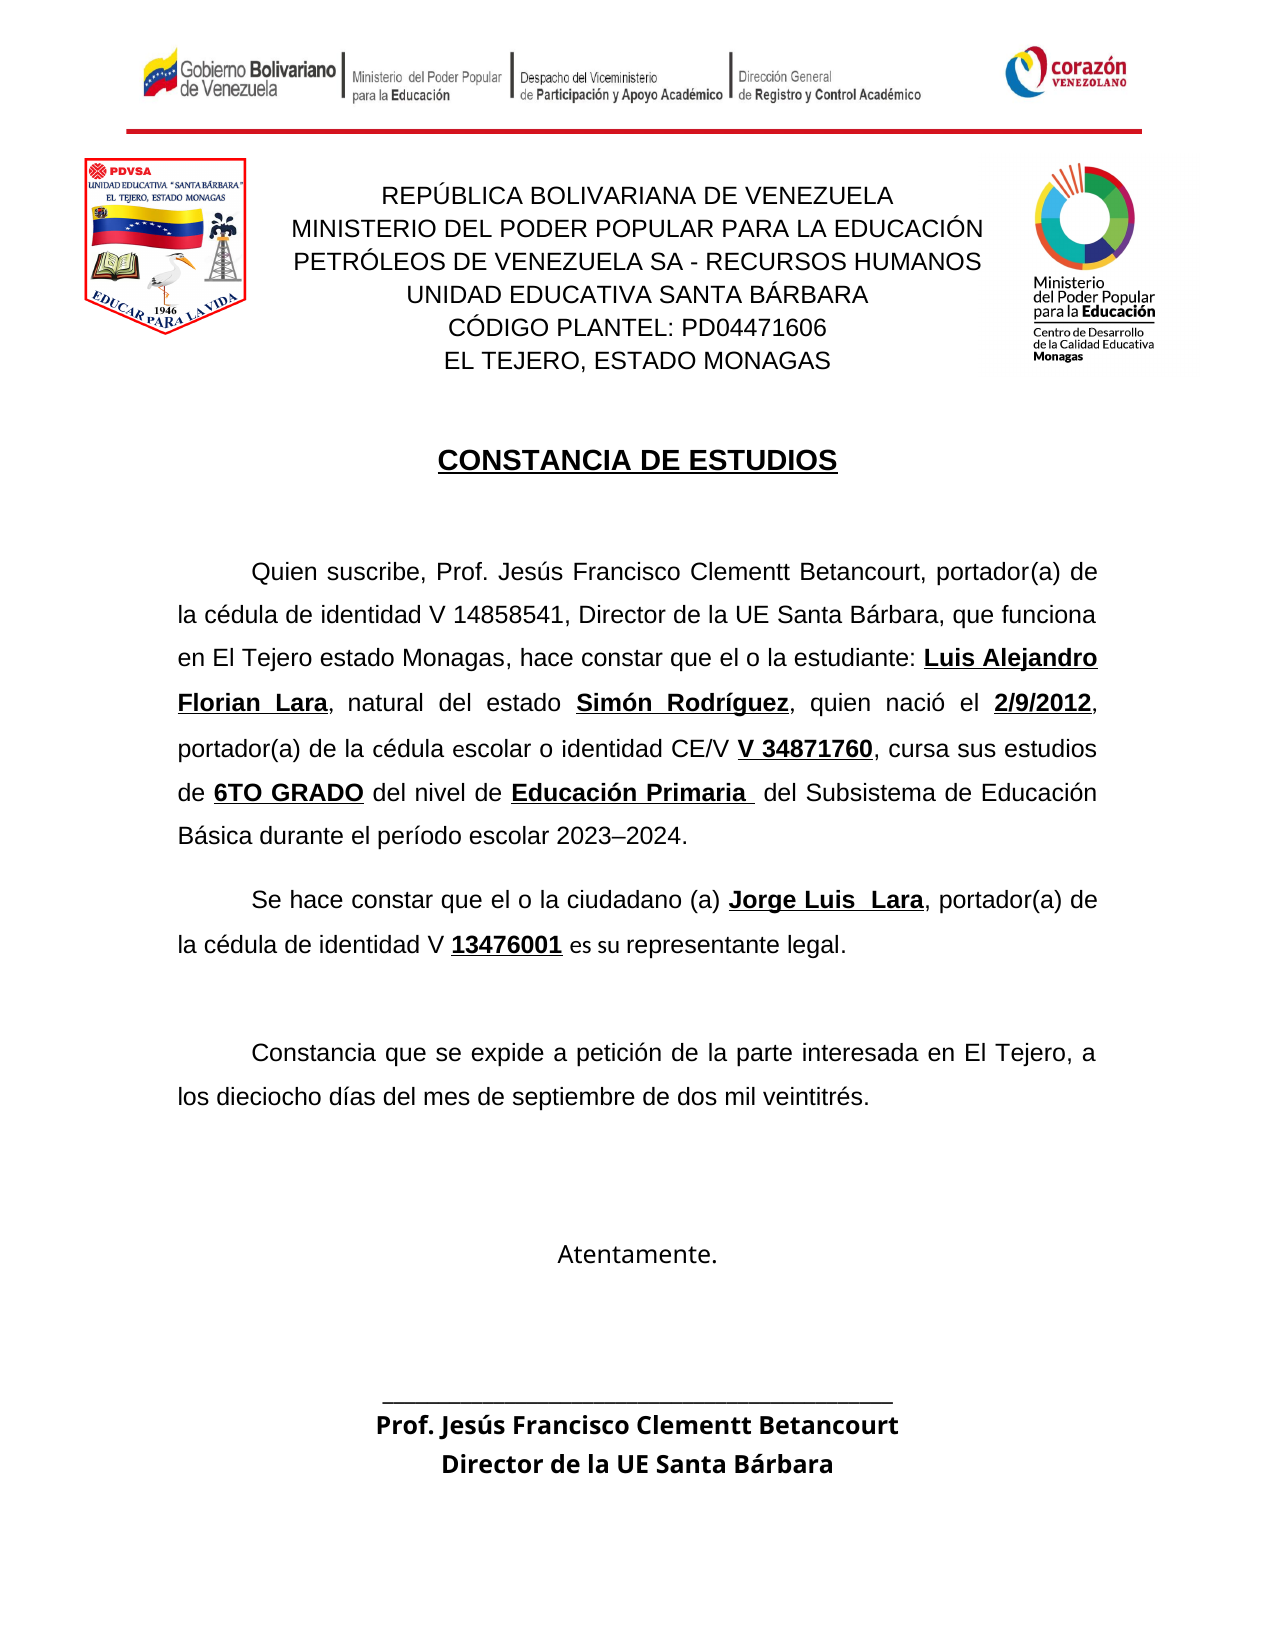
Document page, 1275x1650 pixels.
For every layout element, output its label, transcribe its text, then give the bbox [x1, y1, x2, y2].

text UNIDAD EDUCATIVA SANTA BÁRBARA [252, 280, 978, 308]
text Atentamente. [177, 1237, 1098, 1271]
text Constancia que se expide a petición de la parte interesada en El Tejero, a los dieciocho días del mes de septiembre de dos mil veintitrés. [177, 1038, 1098, 1110]
picture [978, 153, 1200, 377]
picture [126, 11, 1142, 134]
text CÓDIGO PLANTEL: PD04471606 [177, 313, 978, 341]
subtitle MINISTERIO DEL PODER POPULAR PARA LA EDUCACIÓN [252, 214, 978, 242]
text EL TEJERO, ESTADO MONAGAS [177, 346, 978, 374]
text Quien suscribe, Prof. Jesús Francisco Clementt Betancourt, portador(a) de la cédula de identidad V 14858541, Director de la UE Santa Bárbara, que funciona en El Tejero estado Monagas, hace constar que el o la estudiante: Luis Alejandro Florian Lara, natural del estado Simón Rodríguez, quien nació el 2/9/2012, portador(a) de la cédula escolar o identidad CE/V V 34871760, cursa sus estudios de 6TO GRADO del nivel de Educación Primaria del Subsistema de Educación Básica durante el período escolar 2023–2024. [177, 557, 1098, 849]
subtitle REPÚBLICA BOLIVARIANA DE VENEZUELA [252, 181, 978, 209]
text ______________________________________________ [177, 1373, 1098, 1407]
picture [79, 158, 252, 335]
subtitle CONSTANCIA DE ESTUDIOS [177, 443, 1098, 476]
text Prof. Jesús Francisco Clementt Betancourt [177, 1407, 1098, 1441]
text Director de la UE Santa Bárbara [177, 1447, 1098, 1481]
text Se hace constar que el o la ciudadano (a) Jorge Luis Lara, portador(a) de la cédula de identidad V 13476001 es su representante legal. [177, 885, 1098, 959]
subtitle PETRÓLEOS DE VENEZUELA SA - RECURSOS HUMANOS [252, 247, 978, 275]
